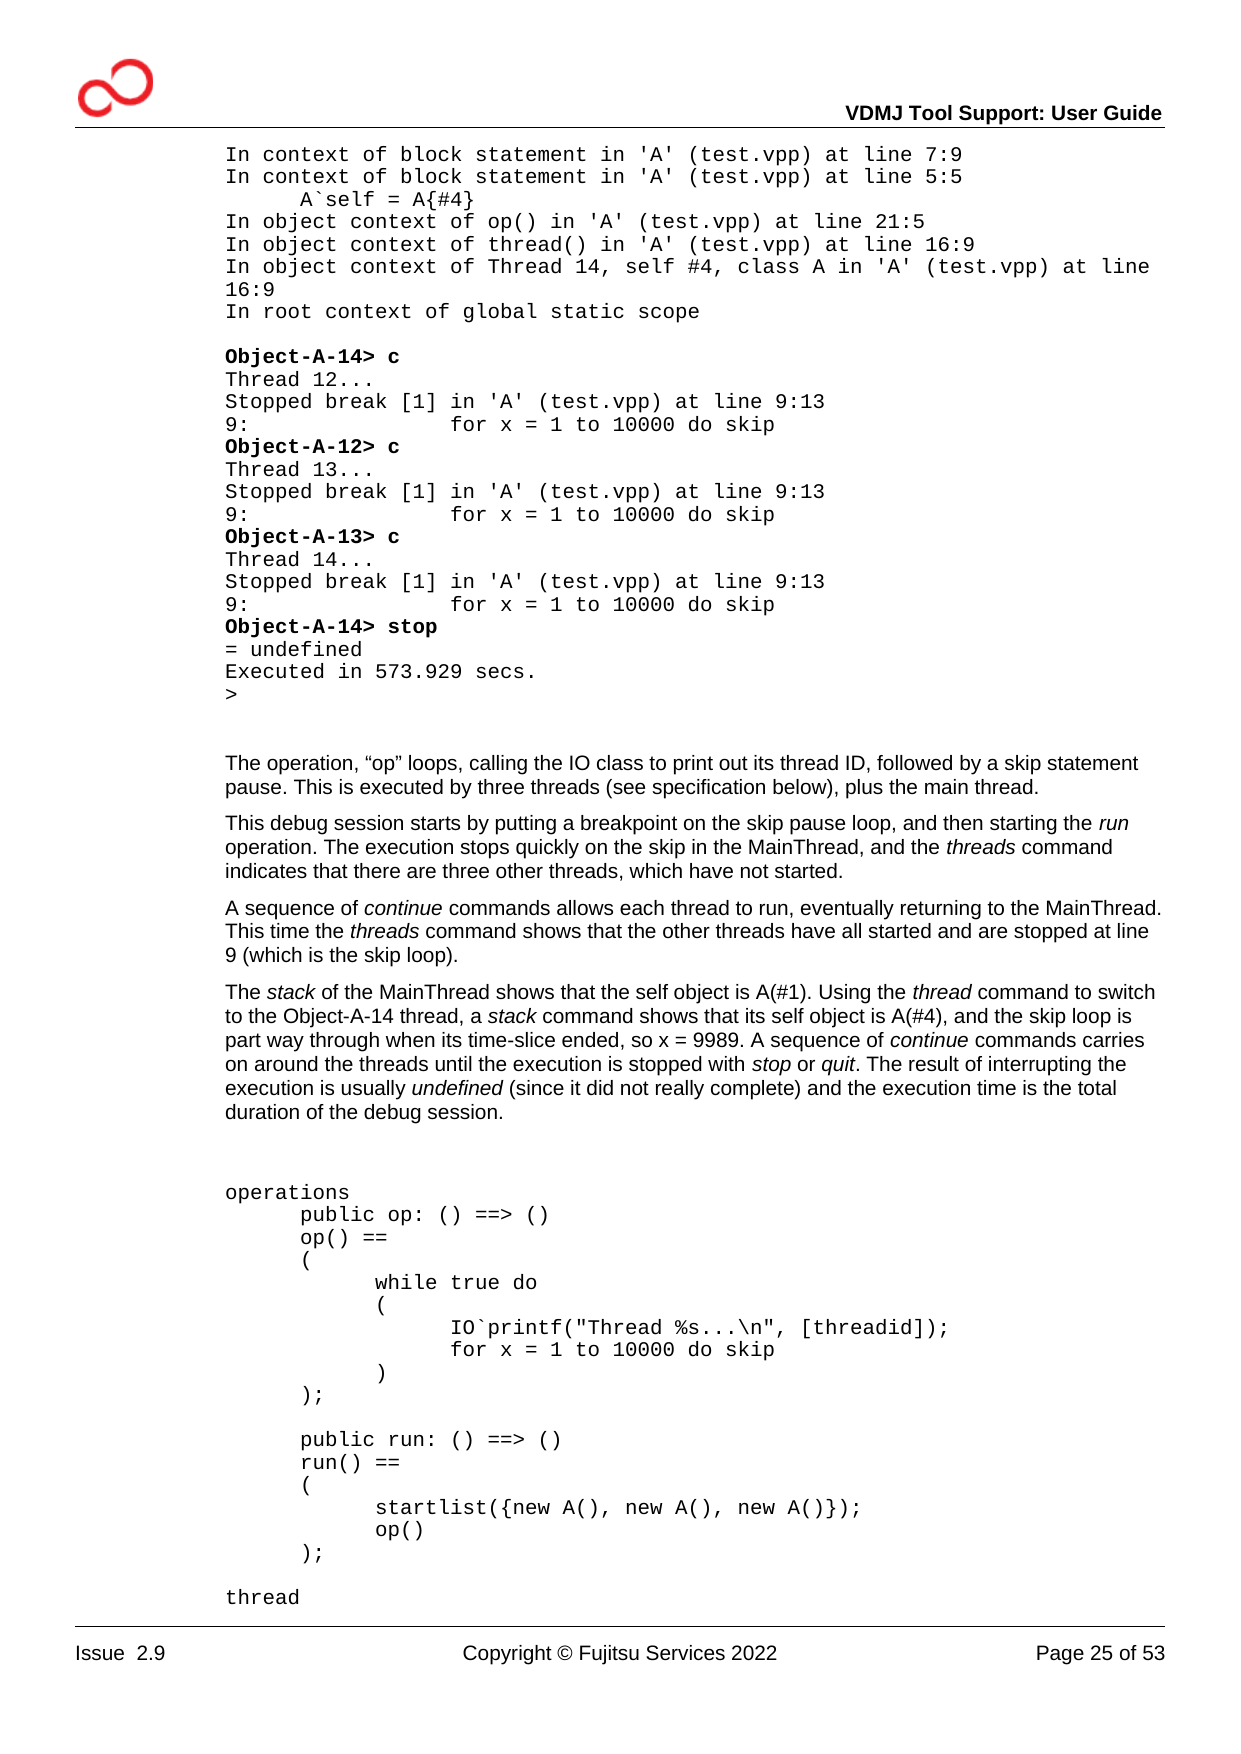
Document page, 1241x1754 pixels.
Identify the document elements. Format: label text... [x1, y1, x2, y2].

text The stack of the MainThread shows that the self object is A(#1). Using the thread command to switch to the Object-A-14 thread, a stack command shows that its self object is A(#4), and the skip loop is part way through when its time-slice ended, so x = 9989. A sequence of continue commands carries on around the threads until the execution is stopped with stop or quit. The result of interrupting the execution is usually undefined (since it did not really complete) and the execution time is the total duration of the debug session. [225, 980, 1165, 1124]
picture [78, 52, 153, 127]
text thread [225, 1586, 1165, 1609]
text Object-A-12> c [225, 436, 1165, 458]
text This debug session starts by putting a breakpoint on the skip pause loop, and then starting the run operation. The execution stops quickly on the skip in the MainThread, and the threads command indicates that there are three other threads, which have not started. [225, 811, 1165, 883]
text ) [225, 1361, 1165, 1384]
text public op: () ==> () [225, 1204, 1165, 1226]
text while true do [225, 1271, 1165, 1294]
text > [225, 683, 1165, 706]
text 9: for x = 1 to 10000 do skip [225, 413, 1165, 436]
text ( [225, 1474, 1165, 1496]
text public run: () ==> () [225, 1429, 1165, 1451]
text Object-A-14> stop [225, 616, 1165, 638]
text Thread 12... [225, 368, 1165, 391]
text ( [225, 1294, 1165, 1316]
text Stopped break [1] in 'A' (test.vpp) at line 9:13 [225, 571, 1165, 593]
text for x = 1 to 10000 do skip [225, 1339, 1165, 1361]
text 9: for x = 1 to 10000 do skip [225, 503, 1165, 526]
text In object context of op() in 'A' (test.vpp) at line 21:5 [225, 211, 1165, 233]
text Object-A-14> c [225, 346, 1165, 368]
text startlist({new A(), new A(), new A()}); [225, 1496, 1165, 1519]
text 9: for x = 1 to 10000 do skip [225, 593, 1165, 616]
text ); [225, 1384, 1165, 1406]
text In root context of global static scope [225, 301, 1165, 323]
text In object context of thread() in 'A' (test.vpp) at line 16:9 [225, 233, 1165, 256]
text operations [225, 1181, 1165, 1204]
text Stopped break [1] in 'A' (test.vpp) at line 9:13 [225, 481, 1165, 503]
text Thread 14... [225, 548, 1165, 571]
text ( [225, 1249, 1165, 1271]
text A`self = A{#4} [225, 188, 1165, 211]
text run() == [225, 1451, 1165, 1474]
text The operation, “op” loops, calling the IO class to print out its thread ID, followed by a skip statement pause. This is executed by three threads (see specification below), plus the main thread. [225, 751, 1165, 799]
text op() == [225, 1226, 1165, 1249]
text ); [225, 1541, 1165, 1564]
text Executed in 573.929 secs. [225, 661, 1165, 683]
text Stopped break [1] in 'A' (test.vpp) at line 9:13 [225, 391, 1165, 413]
text A sequence of continue commands allows each thread to run, eventually returning to the MainThread. This time the threads command shows that the other threads have all started and are stopped at line 9 (which is the skip loop). [225, 896, 1165, 968]
text In context of block statement in 'A' (test.vpp) at line 5:5 [225, 166, 1165, 188]
text Thread 13... [225, 458, 1165, 481]
text Object-A-13> c [225, 526, 1165, 548]
text In object context of Thread 14, self #4, class A in 'A' (test.vpp) at line 16:9 [225, 256, 1165, 301]
text IO`printf("Thread %s...\n", [threadid]); [225, 1316, 1165, 1339]
text In context of block statement in 'A' (test.vpp) at line 7:9 [225, 143, 1165, 166]
text = undefined [225, 638, 1165, 661]
text op() [225, 1519, 1165, 1541]
